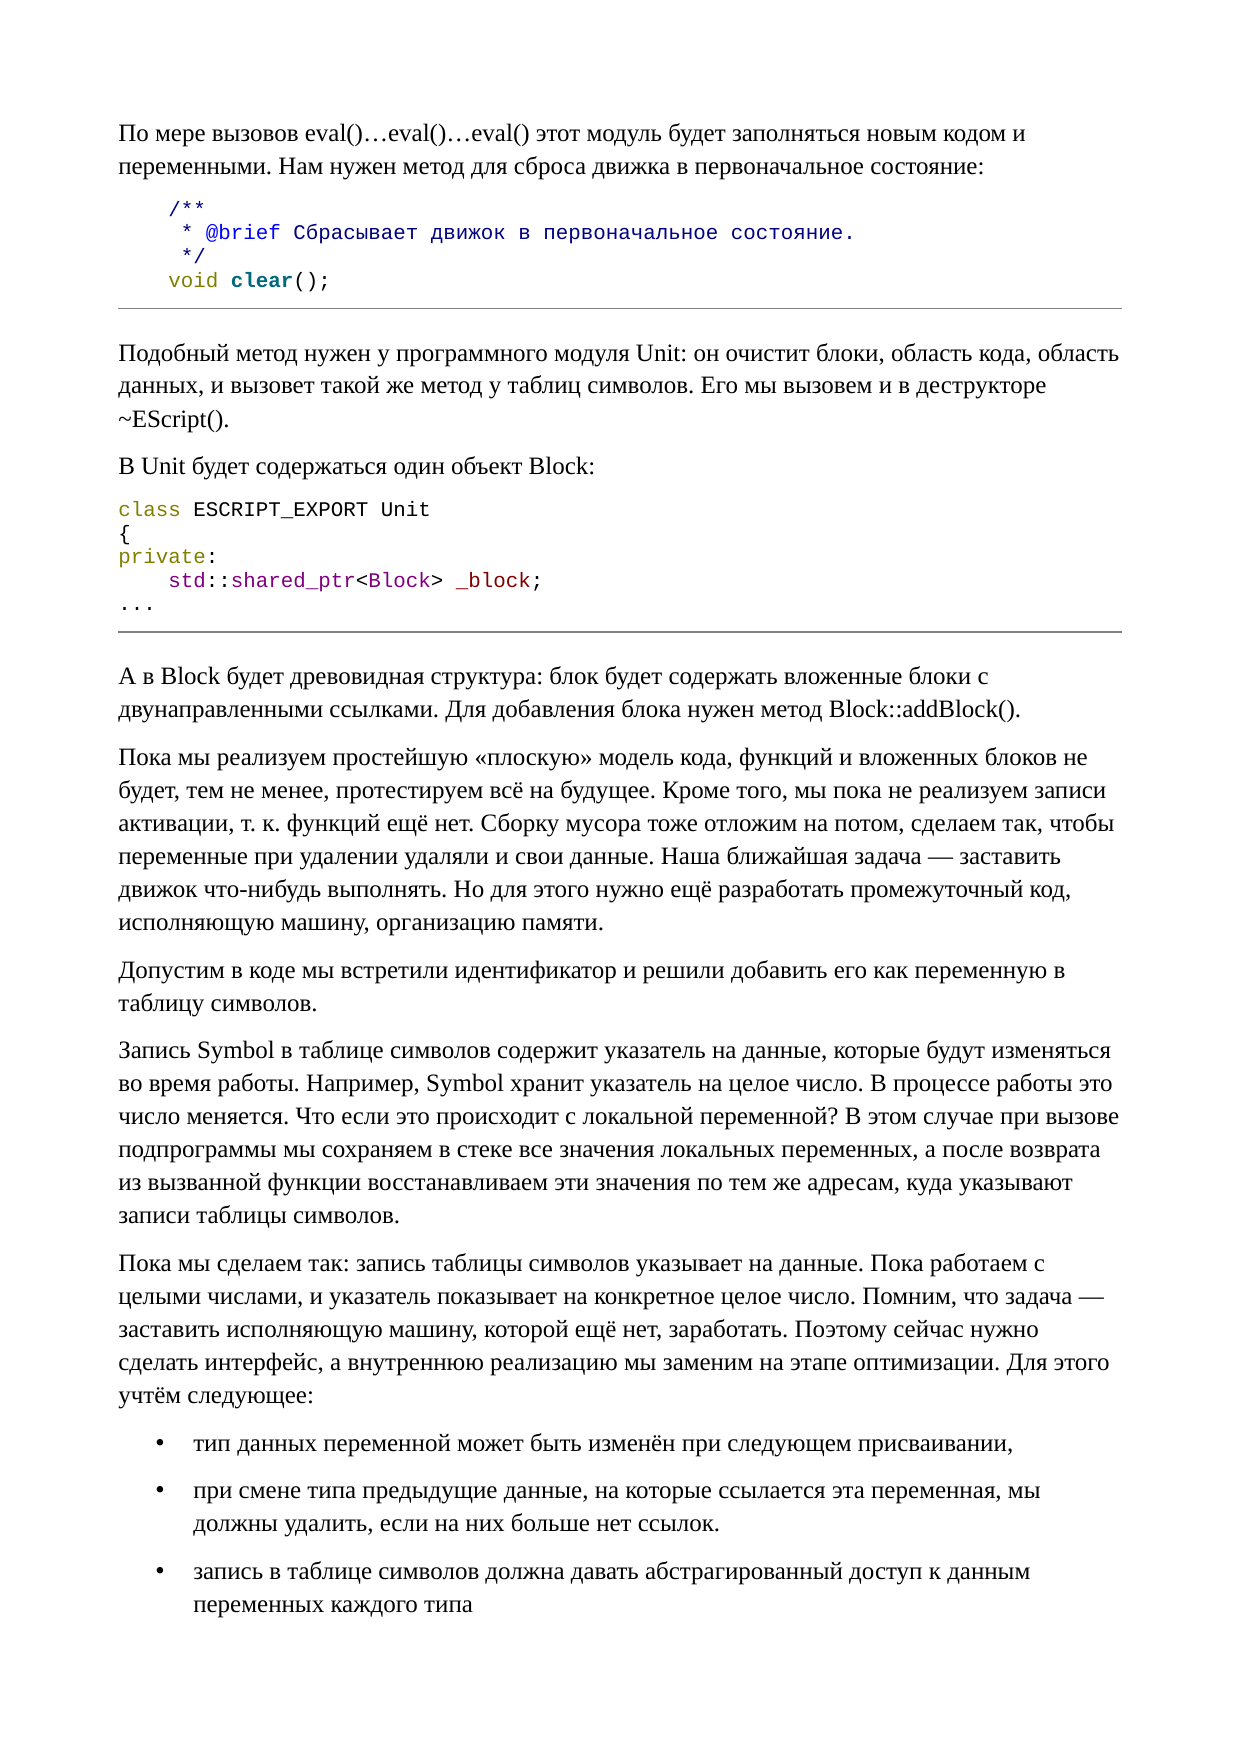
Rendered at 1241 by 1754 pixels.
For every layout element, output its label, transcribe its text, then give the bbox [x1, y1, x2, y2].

list тип данных переменной может быть изменён при следующем присваивании, [156, 1428, 1122, 1456]
text Подобный метод нужен у программного модуля Unit: он очистит блоки, область кода, область данных, и вызовет такой же метод у таблиц символов. Его мы вызовем и в деструкторе ~EScript(). [118, 338, 1122, 432]
text std::shared_ptr<Block> _block; [118, 570, 1122, 593]
text /** [118, 199, 1122, 222]
text Допустим в коде мы встретили идентификатор и решили добавить его как переменную в таблицу символов. [118, 955, 1122, 1016]
text */ [118, 246, 1122, 270]
list при смене типа предыдущие данные, на которые ссылается эта переменная, мы должны удалить, если на них больше нет ссылок. [156, 1475, 1122, 1537]
list запись в таблице символов должна давать абстрагированный доступ к данным переменных каждого типа [156, 1556, 1122, 1618]
text { [118, 522, 1122, 546]
text Пока мы реализуем простейшую «плоскую» модель кода, функций и вложенных блоков не будет, тем не менее, протестируем всё на будущее. Кроме того, мы пока не реализуем записи активации, т. к. функций ещё нет. Сборку мусора тоже отложим на потом, сделаем так, чтобы переменные при удалении удаляли и свои данные. Наша ближайшая задача — заставить движок что-нибудь выполнять. Но для этого нужно ещё разработать промежуточный код, исполняющую машину, организацию памяти. [118, 742, 1122, 936]
text По мере вызовов eval()…eval()…eval() этот модуль будет заполняться новым кодом и переменными. Нам нужен метод для сброса движка в первоначальное состояние: [118, 118, 1122, 180]
text А в Block будет древовидная структура: блок будет содержать вложенные блоки с двунаправленными ссылками. Для добавления блока нужен метод Block::addBlock(). [118, 661, 1122, 723]
text * @brief Сбрасывает движок в первоначальное состояние. [118, 222, 1122, 246]
text private: [118, 546, 1122, 570]
text class ESCRIPT_EXPORT Unit [118, 499, 1122, 522]
text ... [118, 593, 1122, 617]
text В Unit будет содержаться один объект Block: [118, 451, 1122, 480]
text void clear(); [118, 270, 1122, 293]
text Запись Symbol в таблице символов содержит указатель на данные, которые будут изменяться во время работы. Например, Symbol хранит указатель на целое число. В процессе работы это число меняется. Что если это происходит с локальной переменной? В этом случае при вызове подпрограммы мы сохраняем в стеке все значения локальных переменных, а после возврата из вызванной функции восстанавливаем эти значения по тем же адресам, куда указывают записи таблицы символов. [118, 1035, 1122, 1229]
text Пока мы сделаем так: запись таблицы символов указывает на данные. Пока работаем с целыми числами, и указатель показывает на конкретное целое число. Помним, что задача — заставить исполняющую машину, которой ещё нет, заработать. Поэтому сейчас нужно сделать интерфейс, а внутреннюю реализацию мы заменим на этапе оптимизации. Для этого учтём следующее: [118, 1248, 1122, 1409]
